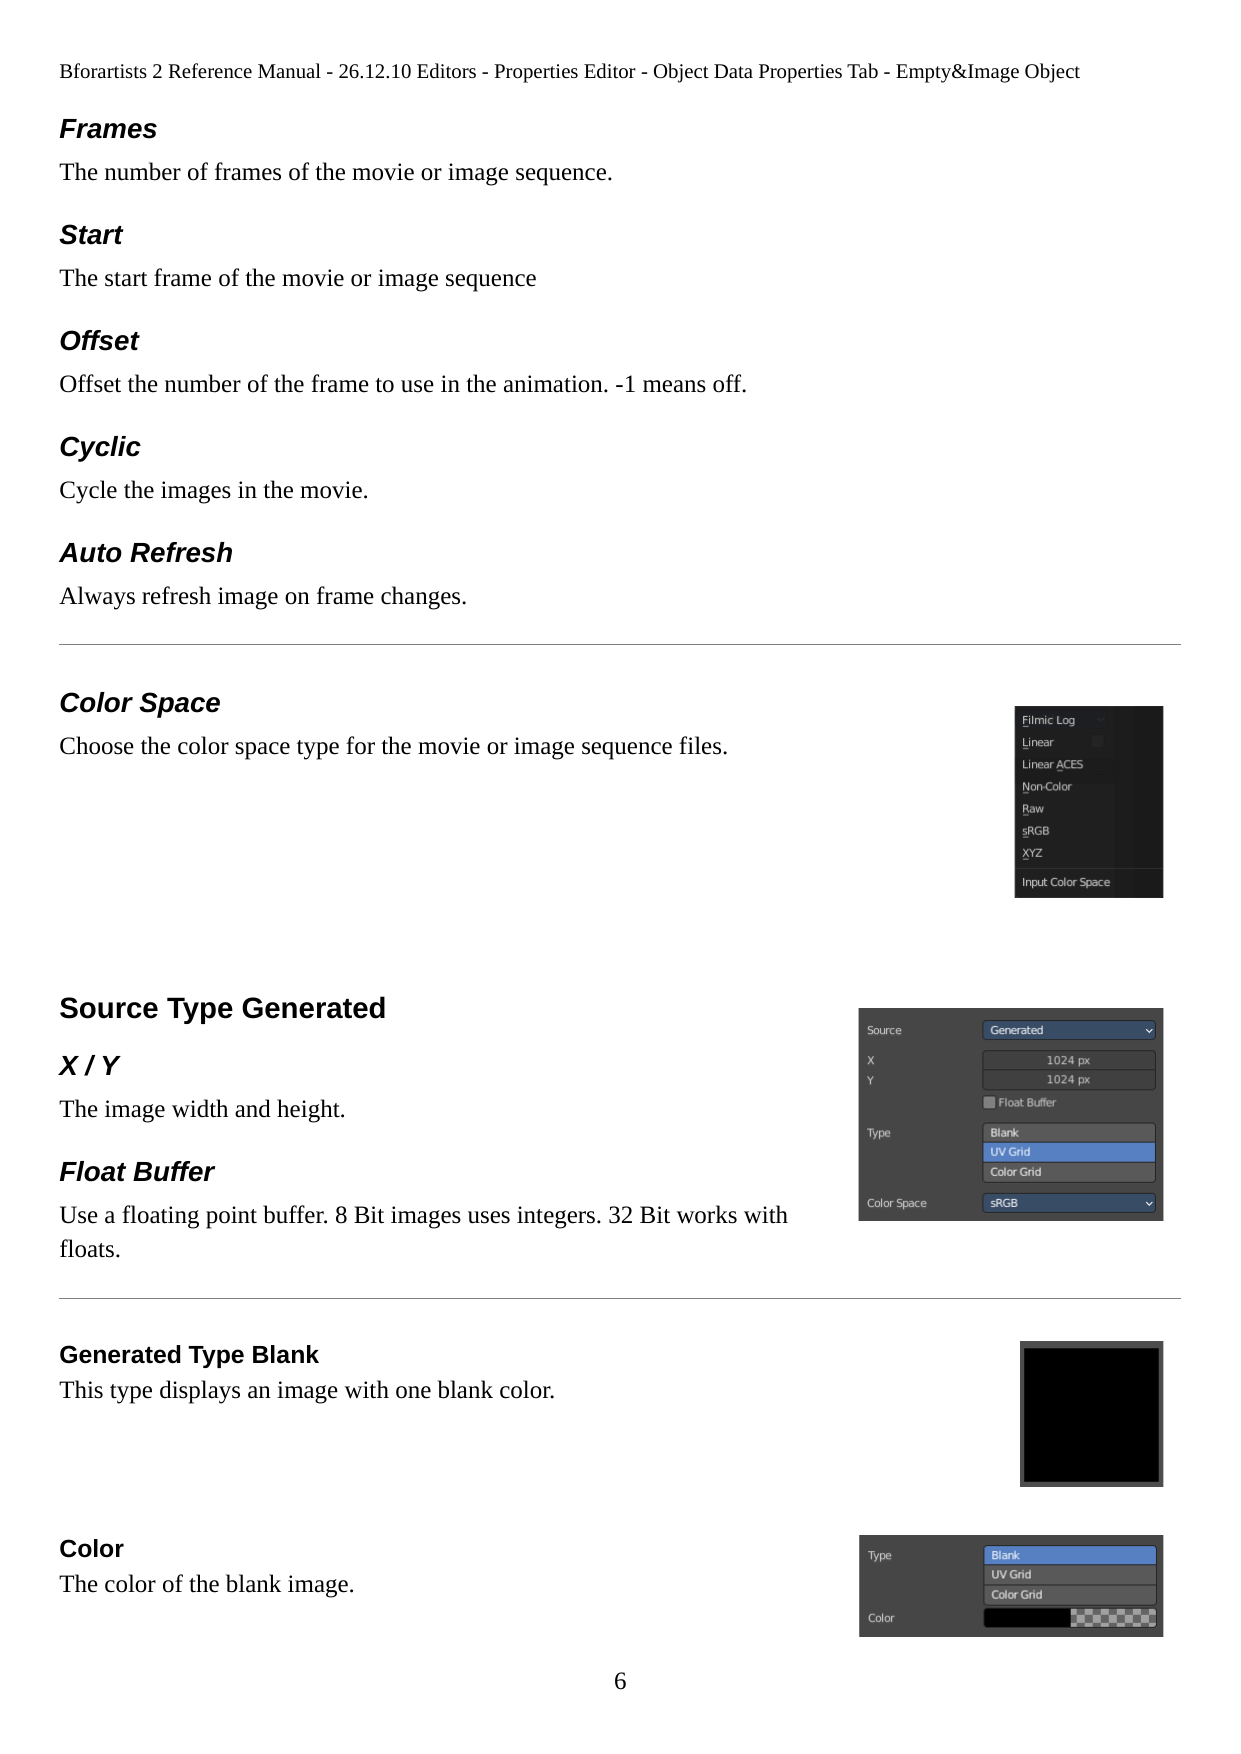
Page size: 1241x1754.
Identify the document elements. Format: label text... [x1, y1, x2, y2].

text The number of frames of the movie or image sequence. [59, 157, 1181, 186]
subtitle Offset [59, 324, 1181, 356]
picture [1020, 1341, 1164, 1487]
text Offset the number of the frame to use in the animation. -1 means off. [59, 369, 1181, 398]
text Use a floating point buffer. 8 Bit images uses integers. 32 Bit works with floats. [59, 1200, 1181, 1263]
subtitle Color [59, 1534, 1181, 1563]
text Cycle the images in the movie. [59, 475, 1181, 503]
subtitle Cyclic [59, 430, 1181, 462]
subtitle Color Space [59, 686, 1181, 718]
picture [1014, 706, 1164, 898]
picture [858, 1008, 1164, 1221]
text Always refresh image on frame changes. [59, 581, 1181, 609]
text This type displays an image with one blank color. [59, 1375, 1020, 1403]
text The start frame of the movie or image sequence [59, 263, 1181, 292]
subtitle [1164, 1155, 1181, 1187]
subtitle Source Type Generated [59, 991, 1181, 1024]
subtitle Float Buffer [59, 1155, 858, 1187]
picture [859, 1535, 1164, 1637]
subtitle X / Y [59, 1049, 858, 1081]
text The image width and height. [59, 1094, 858, 1123]
text The color of the blank image. [59, 1569, 859, 1598]
subtitle Generated Type Blank [59, 1340, 1181, 1368]
text Choose the color space type for the movie or image sequence files. [59, 731, 1014, 759]
subtitle [1164, 1049, 1181, 1081]
subtitle Auto Refresh [59, 536, 1181, 568]
subtitle Frames [59, 113, 1181, 144]
subtitle Start [59, 218, 1181, 250]
